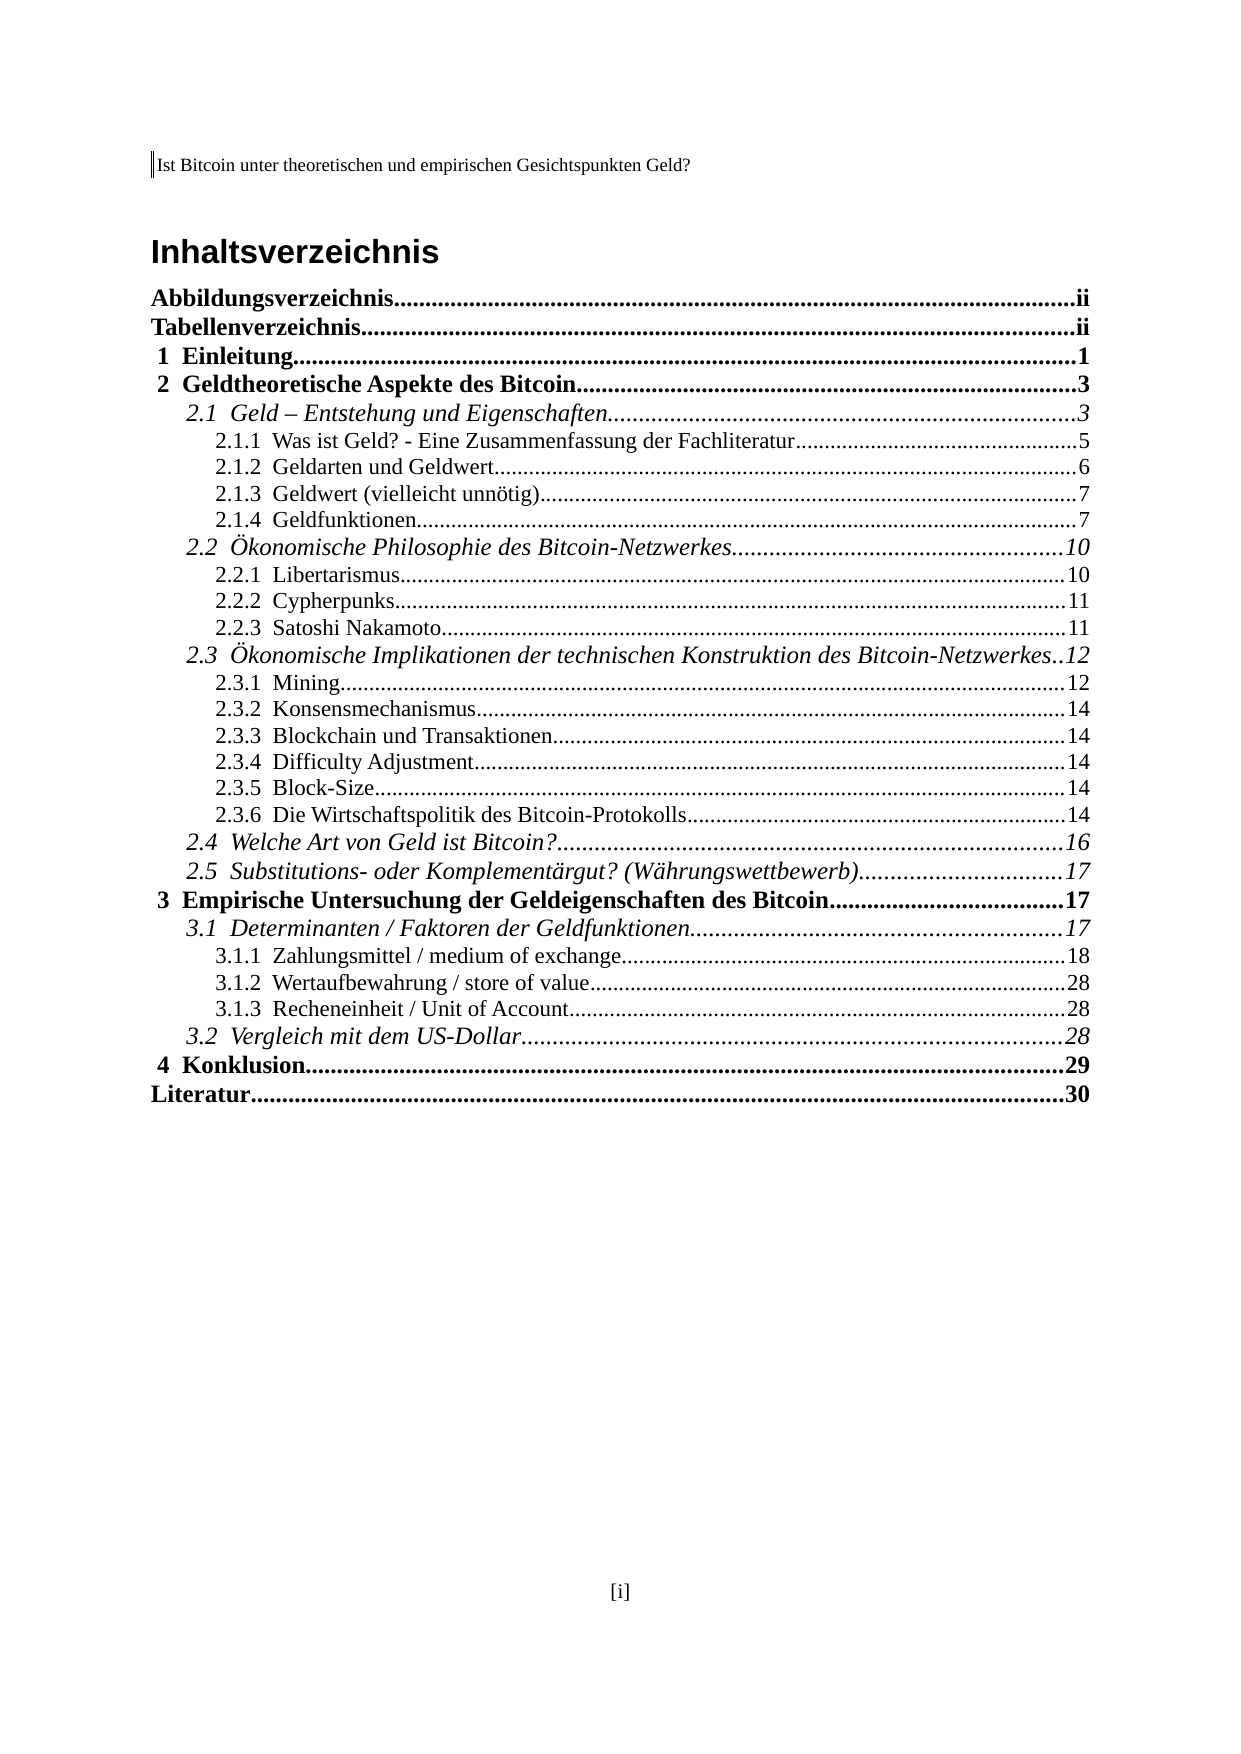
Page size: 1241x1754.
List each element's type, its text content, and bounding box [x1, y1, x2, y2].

text 2.4 Welche Art von Geld ist Bitcoin? 16 [180, 827, 1090, 856]
text 2.3.5 Block-Size 14 [209, 774, 1090, 801]
text 4 Konklusion 29 [151, 1050, 1090, 1079]
subtitle Inhaltsverzeichnis [151, 232, 1090, 271]
text 2 Geldtheoretische Aspekte des Bitcoin 3 [151, 369, 1090, 398]
text 2.1 Geld – Entstehung und Eigenschaften 3 [180, 398, 1090, 427]
text 2.3.6 Die Wirtschaftspolitik des Bitcoin-Protokolls 14 [209, 801, 1090, 827]
text 2.3.4 Difficulty Adjustment 14 [209, 748, 1090, 774]
text 2.1.3 Geldwert (vielleicht unnötig) 7 [209, 480, 1090, 506]
text 3.1 Determinanten / Faktoren der Geldfunktionen 17 [180, 913, 1090, 942]
text 2.3.2 Konsensmechanismus 14 [209, 695, 1090, 722]
text 1 Einleitung 1 [151, 341, 1090, 369]
text 2.3.3 Blockchain und Transaktionen 14 [209, 722, 1090, 748]
text 3.1.2 Wertaufbewahrung / store of value 28 [209, 968, 1090, 995]
text Literatur 30 [151, 1079, 1090, 1107]
text 2.1.1 Was ist Geld? - Eine Zusammenfassung der Fachliteratur 5 [209, 427, 1090, 453]
text 3 Empirische Untersuchung der Geldeigenschaften des Bitcoin 17 [151, 885, 1090, 913]
text 2.2.1 Libertarismus 10 [209, 561, 1090, 588]
text 2.3.1 Mining 12 [209, 669, 1090, 695]
text 2.5 Substitutions- oder Komplementärgut? (Währungswettbewerb) 17 [180, 856, 1090, 885]
text 2.2.2 Cypherpunks 11 [209, 588, 1090, 614]
text 2.1.4 Geldfunktionen 7 [209, 506, 1090, 532]
text 2.3 Ökonomische Implikationen der technischen Konstruktion des Bitcoin-Netzwerkes 12 [180, 640, 1090, 669]
text 3.2 Vergleich mit dem US-Dollar 28 [180, 1021, 1090, 1050]
text 2.2.3 Satoshi Nakamoto 11 [209, 614, 1090, 640]
text 3.1.1 Zahlungsmittel / medium of exchange 18 [209, 942, 1090, 968]
text Tabellenverzeichnis ii [151, 312, 1090, 341]
text 3.1.3 Recheneinheit / Unit of Account 28 [209, 995, 1090, 1021]
text 2.1.2 Geldarten und Geldwert 6 [209, 453, 1090, 480]
text 2.2 Ökonomische Philosophie des Bitcoin-Netzwerkes 10 [180, 532, 1090, 561]
text Abbildungsverzeichnis ii [151, 283, 1090, 312]
